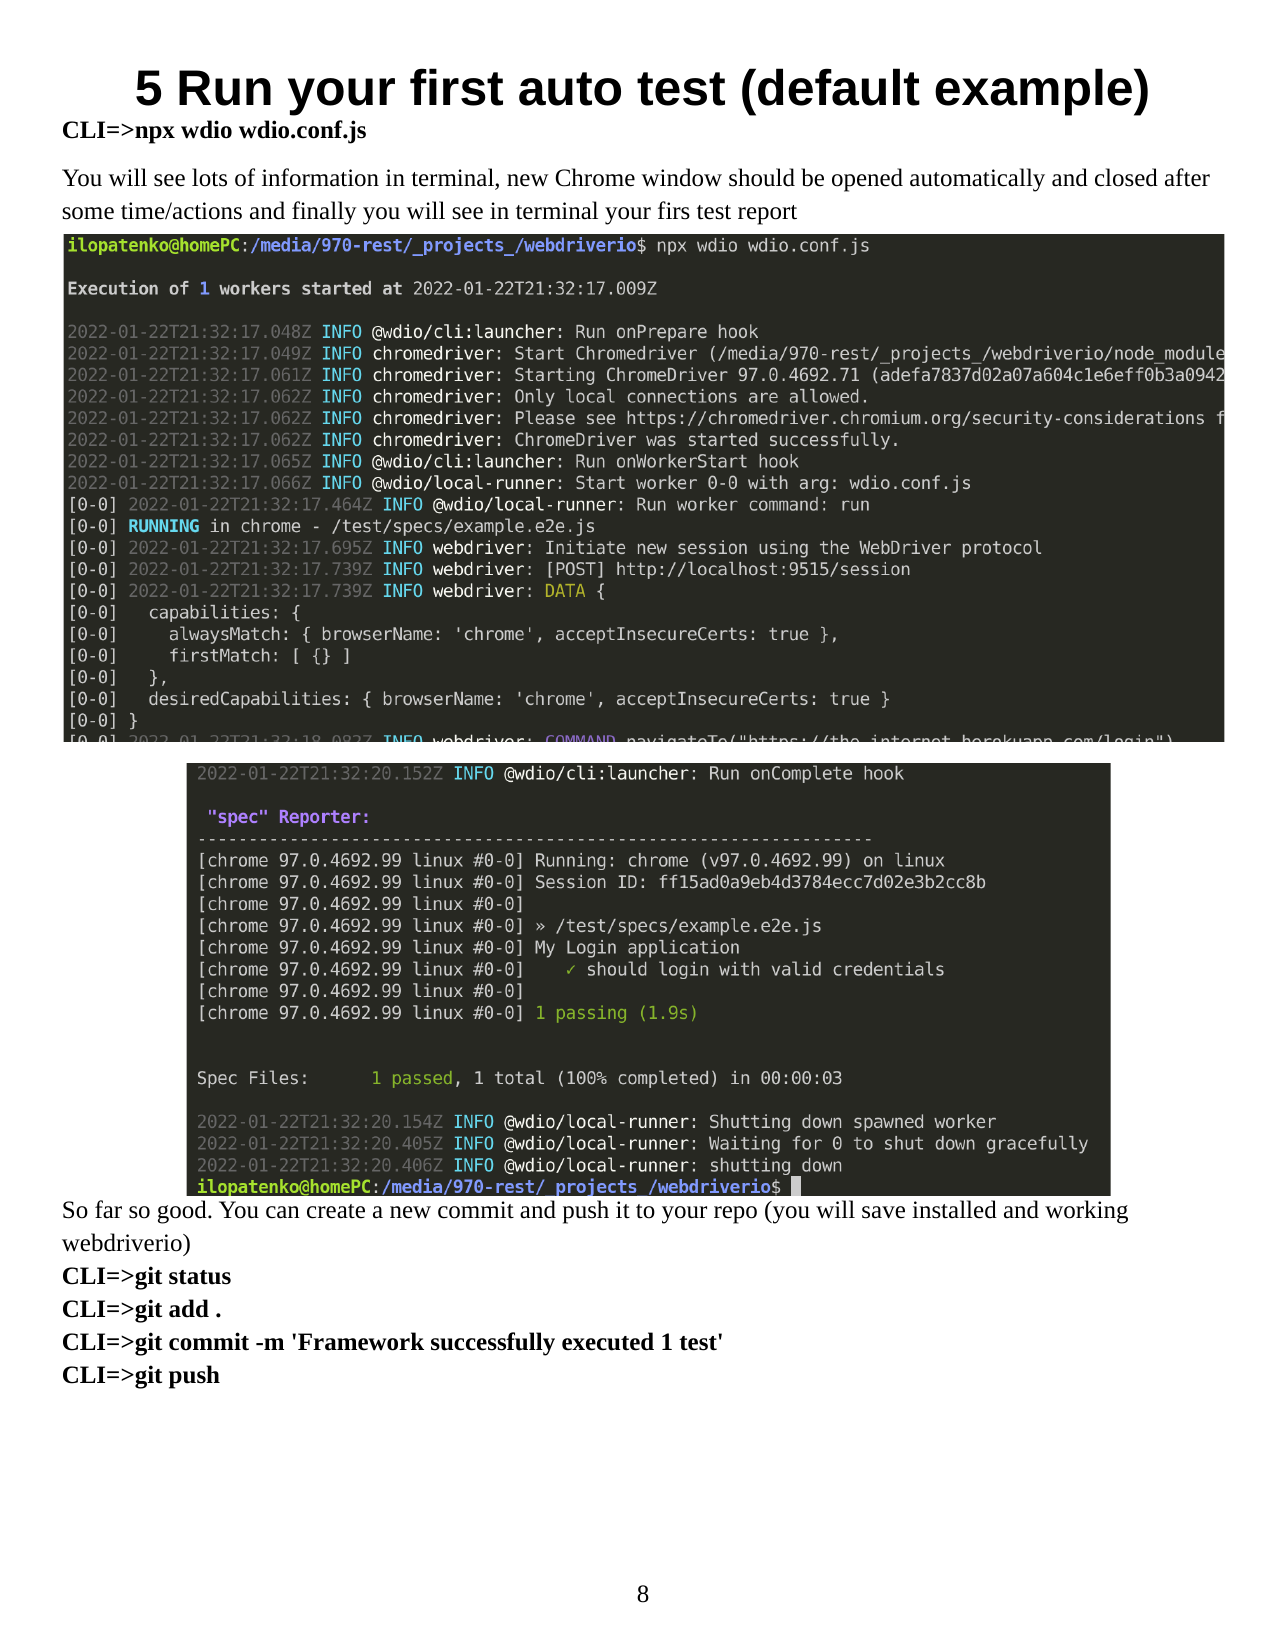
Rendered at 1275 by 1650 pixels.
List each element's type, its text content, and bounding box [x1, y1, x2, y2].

text So far so good. You can create a new commit and push it to your repo (you will save installed and working webdriverio) [62, 229, 1224, 1257]
text CLI=>git add . [62, 1294, 1224, 1323]
picture [186, 763, 1111, 1196]
text CLI=>git push [62, 1360, 1224, 1389]
subtitle 5 Run your first auto test (default example) [62, 58, 1224, 116]
picture [63, 234, 1225, 742]
text CLI=>git status [62, 1261, 1224, 1290]
text CLI=>git commit -m 'Framework successfully executed 1 test' [62, 1327, 1224, 1356]
text You will see lots of information in terminal, new Chrome window should be opened automatically and closed after some time/actions and finally you will see in terminal your firs test report [62, 163, 1224, 225]
text CLI=>npx wdio wdio.conf.js [62, 116, 1224, 144]
